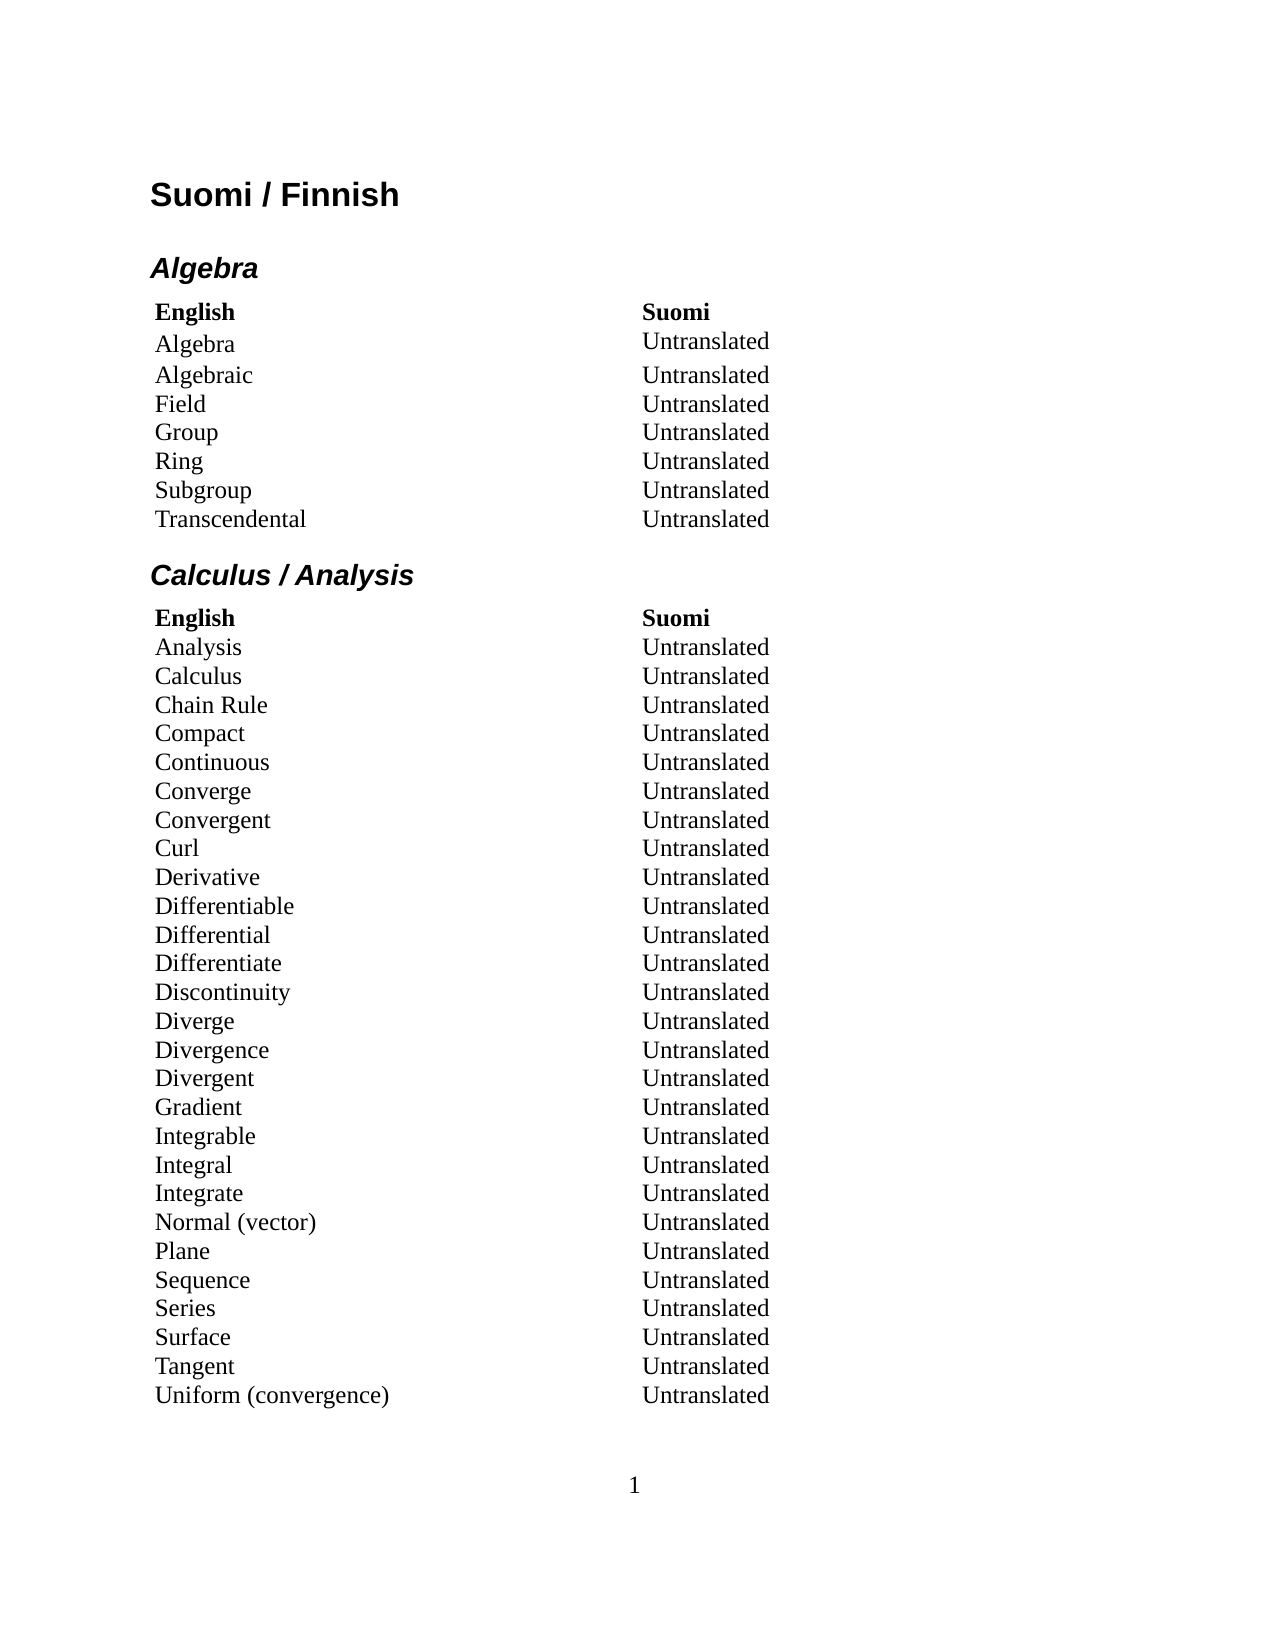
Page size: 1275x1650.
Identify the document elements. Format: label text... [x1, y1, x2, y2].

table_cell Calculus [150, 661, 637, 690]
table_cell Algebraic [150, 360, 637, 389]
table_cell Untranslated [638, 776, 1125, 805]
table_cell Divergent [150, 1064, 637, 1092]
table_cell Converge [150, 776, 637, 805]
table_cell Untranslated [638, 1006, 1125, 1035]
table_header English [150, 297, 637, 326]
table_cell Plane [150, 1236, 637, 1265]
table_cell Untranslated [638, 1380, 1125, 1408]
table_cell Diverge [150, 1006, 637, 1035]
table_cell Untranslated [638, 862, 1125, 891]
table_cell Gradient [150, 1092, 637, 1121]
table_cell Untranslated [638, 1179, 1125, 1207]
table_cell Untranslated [638, 977, 1125, 1006]
table_cell Sequence [150, 1265, 637, 1293]
table_cell Analysis [150, 632, 637, 661]
table_cell Untranslated [638, 1092, 1125, 1121]
table_cell Untranslated [638, 920, 1125, 948]
table_cell Group [150, 418, 637, 446]
table_cell Untranslated [638, 805, 1125, 833]
table_cell Untranslated [638, 326, 1125, 360]
table_cell Untranslated [638, 1265, 1125, 1293]
table_cell Untranslated [638, 1207, 1125, 1236]
table_cell Convergent [150, 805, 637, 833]
subtitle Suomi / Finnish [150, 175, 1125, 214]
table_cell Continuous [150, 747, 637, 776]
table_cell ﻿Algebra [150, 326, 637, 360]
table_header Suomi [638, 604, 1125, 632]
table_header Suomi [638, 297, 1125, 326]
table_cell Divergence [150, 1035, 637, 1063]
table_cell Transcendental [150, 504, 637, 532]
table_cell Chain Rule [150, 690, 637, 718]
table_cell Untranslated [638, 632, 1125, 661]
table_cell Untranslated [638, 1150, 1125, 1178]
table_cell Discontinuity [150, 977, 637, 1006]
table_cell Integral [150, 1150, 637, 1178]
table_cell Untranslated [638, 719, 1125, 747]
table_cell Untranslated [638, 446, 1125, 475]
table_cell Untranslated [638, 1035, 1125, 1063]
table_cell Series [150, 1294, 637, 1322]
table_cell Untranslated [638, 1064, 1125, 1092]
table_cell Untranslated [638, 949, 1125, 977]
table_cell Differentiate [150, 949, 637, 977]
table_cell Surface [150, 1322, 637, 1351]
table_cell Field [150, 389, 637, 417]
table_cell Untranslated [638, 1294, 1125, 1322]
table_cell Untranslated [638, 747, 1125, 776]
table_cell Differentiable [150, 891, 637, 920]
table_cell Untranslated [638, 1236, 1125, 1265]
table_cell Subgroup [150, 475, 637, 504]
table_cell Tangent [150, 1351, 637, 1380]
table_cell Normal (vector) [150, 1207, 637, 1236]
table_cell Untranslated [638, 661, 1125, 690]
table_cell Integrate [150, 1179, 637, 1207]
table_cell Untranslated [638, 891, 1125, 920]
table_header English [150, 604, 637, 632]
table_cell Untranslated [638, 418, 1125, 446]
subtitle Algebra [150, 251, 1125, 285]
table_cell Untranslated [638, 690, 1125, 718]
table_cell Untranslated [638, 1121, 1125, 1150]
table_cell Untranslated [638, 389, 1125, 417]
table_cell Untranslated [638, 475, 1125, 504]
table_cell Untranslated [638, 360, 1125, 389]
table_cell Compact [150, 719, 637, 747]
table_cell Ring [150, 446, 637, 475]
table_cell Untranslated [638, 834, 1125, 862]
table_cell Uniform (convergence) [150, 1380, 637, 1408]
table_cell Derivative [150, 862, 637, 891]
table_cell Untranslated [638, 1351, 1125, 1380]
table_cell Integrable [150, 1121, 637, 1150]
subtitle Calculus / Analysis [150, 557, 1125, 591]
table_cell Untranslated [638, 504, 1125, 532]
table_cell Untranslated [638, 1322, 1125, 1351]
table_cell Differential [150, 920, 637, 948]
table_cell Curl [150, 834, 637, 862]
